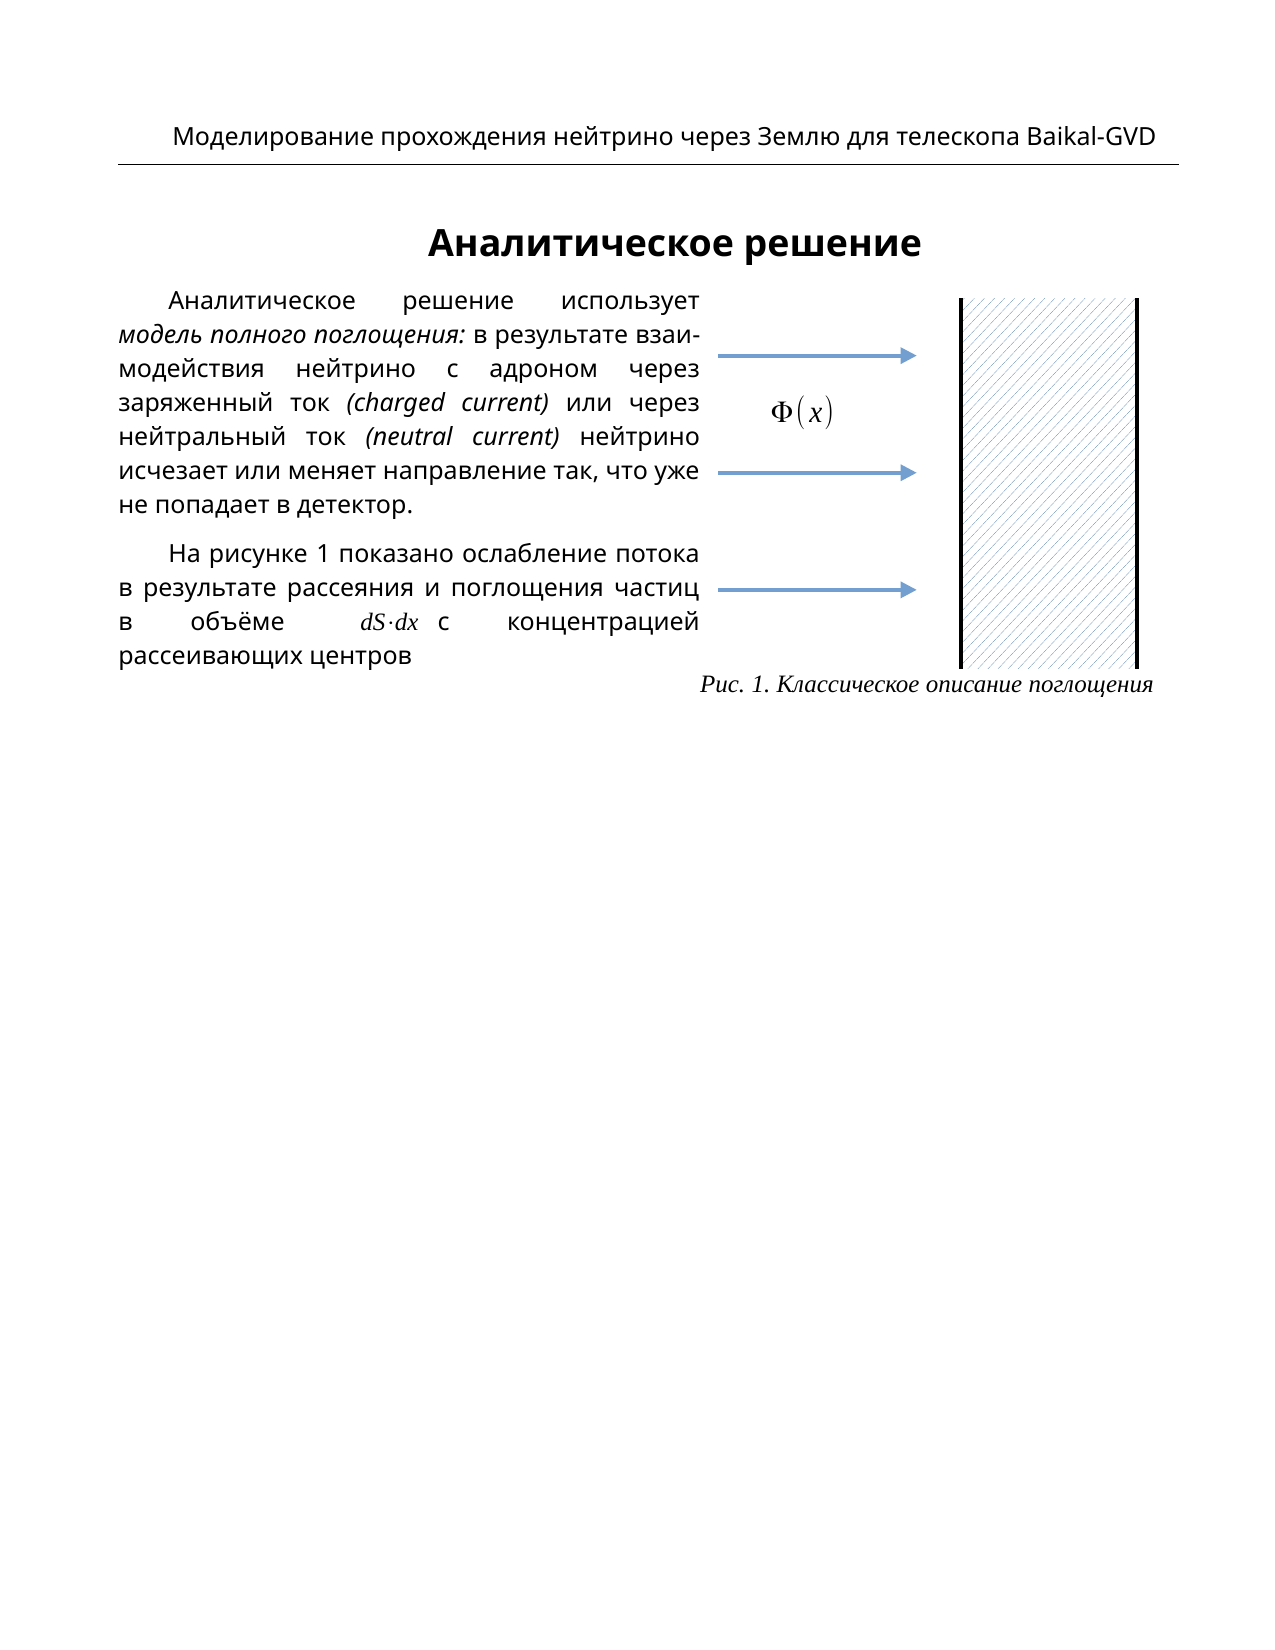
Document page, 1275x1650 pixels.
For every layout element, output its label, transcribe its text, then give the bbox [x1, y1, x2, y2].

text Аналитическое решение использует модель полного поглощения: в результате взаи­модействия нейтрино с адроном через заряженный ток (charged current) или через ней­тральный ток (neutral current) нейтрино исчезает или меняет направление так, что уже не попадает в детектор. [118, 282, 1200, 521]
text На рисунке 1 показано ослабление потока в результате рассеяния и поглощения частиц в объёме с концентрацией рассеивающих центров [118, 536, 700, 672]
text Моделирование прохождения нейтрино через Землю для телескопа Baikal-GVD [118, 118, 1157, 152]
text Аналитическое решение [118, 216, 1157, 267]
text Рис. 1. Классическое описание поглощения [700, 669, 1200, 698]
